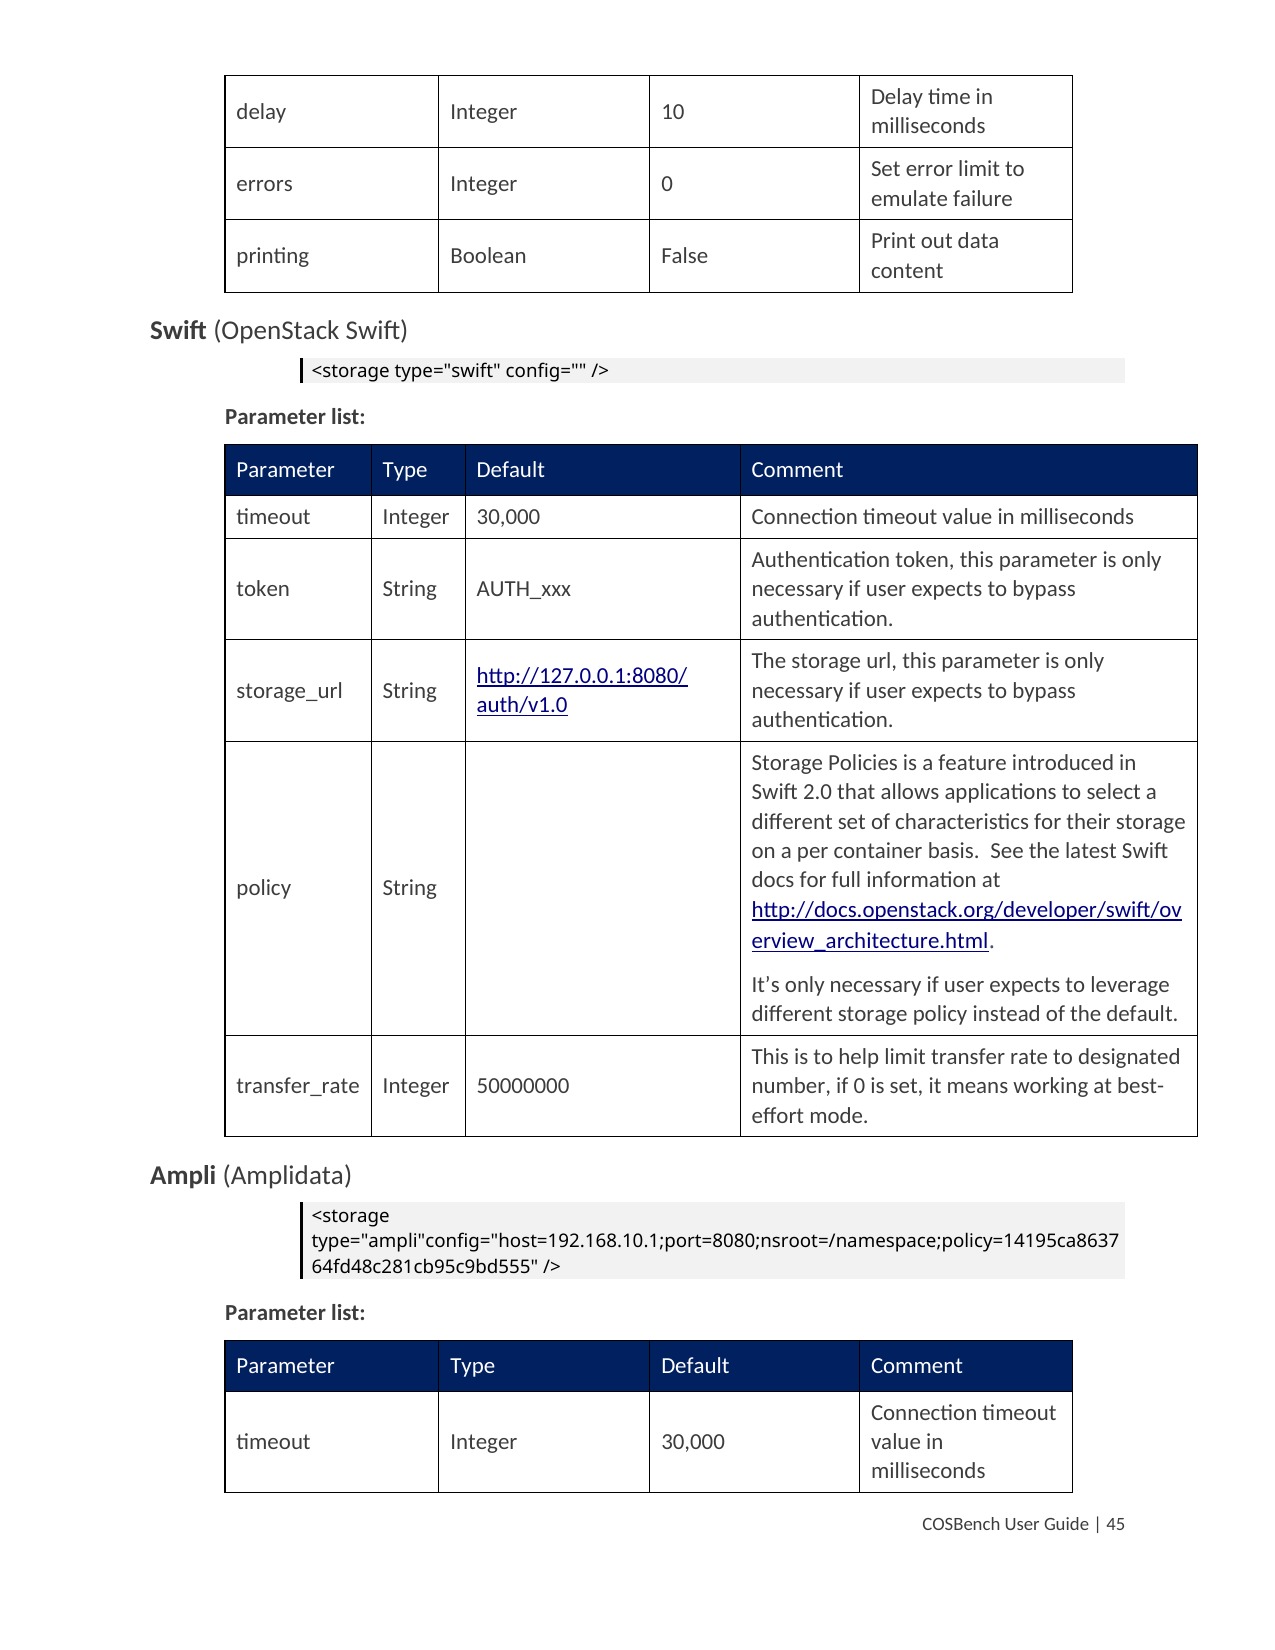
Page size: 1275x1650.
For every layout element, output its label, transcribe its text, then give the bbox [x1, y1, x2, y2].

table_cell timeout [226, 496, 371, 538]
table_cell storage_url [226, 640, 371, 741]
table_cell String [372, 640, 465, 741]
text Parameter list: [225, 1298, 1125, 1326]
table_cell transfer_rate [226, 1036, 371, 1136]
table_cell policy [226, 742, 371, 1035]
table_cell AUTH_xxx [466, 539, 740, 639]
table_cell String [372, 539, 465, 639]
text Parameter list: [225, 402, 1125, 430]
table_cell Connection timeout value in milliseconds [860, 1392, 1072, 1492]
table_cell Authentication token, this parameter is only necessary if user expects to bypass authentication. [741, 539, 1197, 639]
table_cell [466, 742, 740, 1035]
table_cell http://127.0.0.1:8080/auth/v1.0 [466, 640, 740, 741]
table_header Type [439, 1341, 649, 1391]
table_cell False [650, 220, 859, 292]
subtitle Ampli (Amplidata) [150, 1158, 1125, 1191]
table_header Default [650, 1341, 859, 1391]
table_cell 0 [650, 148, 859, 219]
table_cell Connection timeout value in milliseconds [741, 496, 1197, 538]
table_cell delay [226, 76, 438, 147]
table_cell Integer [439, 1392, 649, 1492]
table_header Type [372, 445, 465, 495]
table_cell Integer [372, 496, 465, 538]
table_cell errors [226, 148, 438, 219]
table_cell Print out data content [860, 220, 1072, 292]
table_cell Integer [439, 148, 649, 219]
table_cell Storage Policies is a feature introduced in Swift 2.0 that allows applications to select a different set of characteristics for their storage on a per container basis. See the latest Swift docs for full information at http://docs.openstack.org/developer/swift/overview_architecture.html. It’s only necessary if user expects to leverage different storage policy instead of the default. [741, 742, 1197, 1035]
table_cell 30,000 [650, 1392, 859, 1492]
table_header Parameter [226, 1341, 438, 1391]
table_cell Boolean [439, 220, 649, 292]
subtitle Swift (OpenStack Swift) [150, 313, 1125, 346]
table_cell This is to help limit transfer rate to designated number, if 0 is set, it means working at best-effort mode. [741, 1036, 1197, 1136]
table_header Comment [860, 1341, 1072, 1391]
table_cell 30,000 [466, 496, 740, 538]
table_cell String [372, 742, 465, 1035]
table_cell Set error limit to emulate failure [860, 148, 1072, 219]
table_cell 50000000 [466, 1036, 740, 1136]
table_cell 10 [650, 76, 859, 147]
table_cell token [226, 539, 371, 639]
table_cell Integer [439, 76, 649, 147]
table_header Parameter [226, 445, 371, 495]
table_cell Delay time in milliseconds [860, 76, 1072, 147]
table_cell Integer [372, 1036, 465, 1136]
table_cell printing [226, 220, 438, 292]
text <storage type="swift" config="" /> [303, 358, 1125, 383]
table_cell The storage url, this parameter is only necessary if user expects to bypass authentication. [741, 640, 1197, 741]
table_header Comment [741, 445, 1197, 495]
table_header Default [466, 445, 740, 495]
table_cell timeout [226, 1392, 438, 1492]
text <storage type="ampli"config="host=192.168.10.1;port=8080;nsroot=/namespace;policy=14195ca863764fd48c281cb95c9bd555" /> [303, 1202, 1125, 1279]
